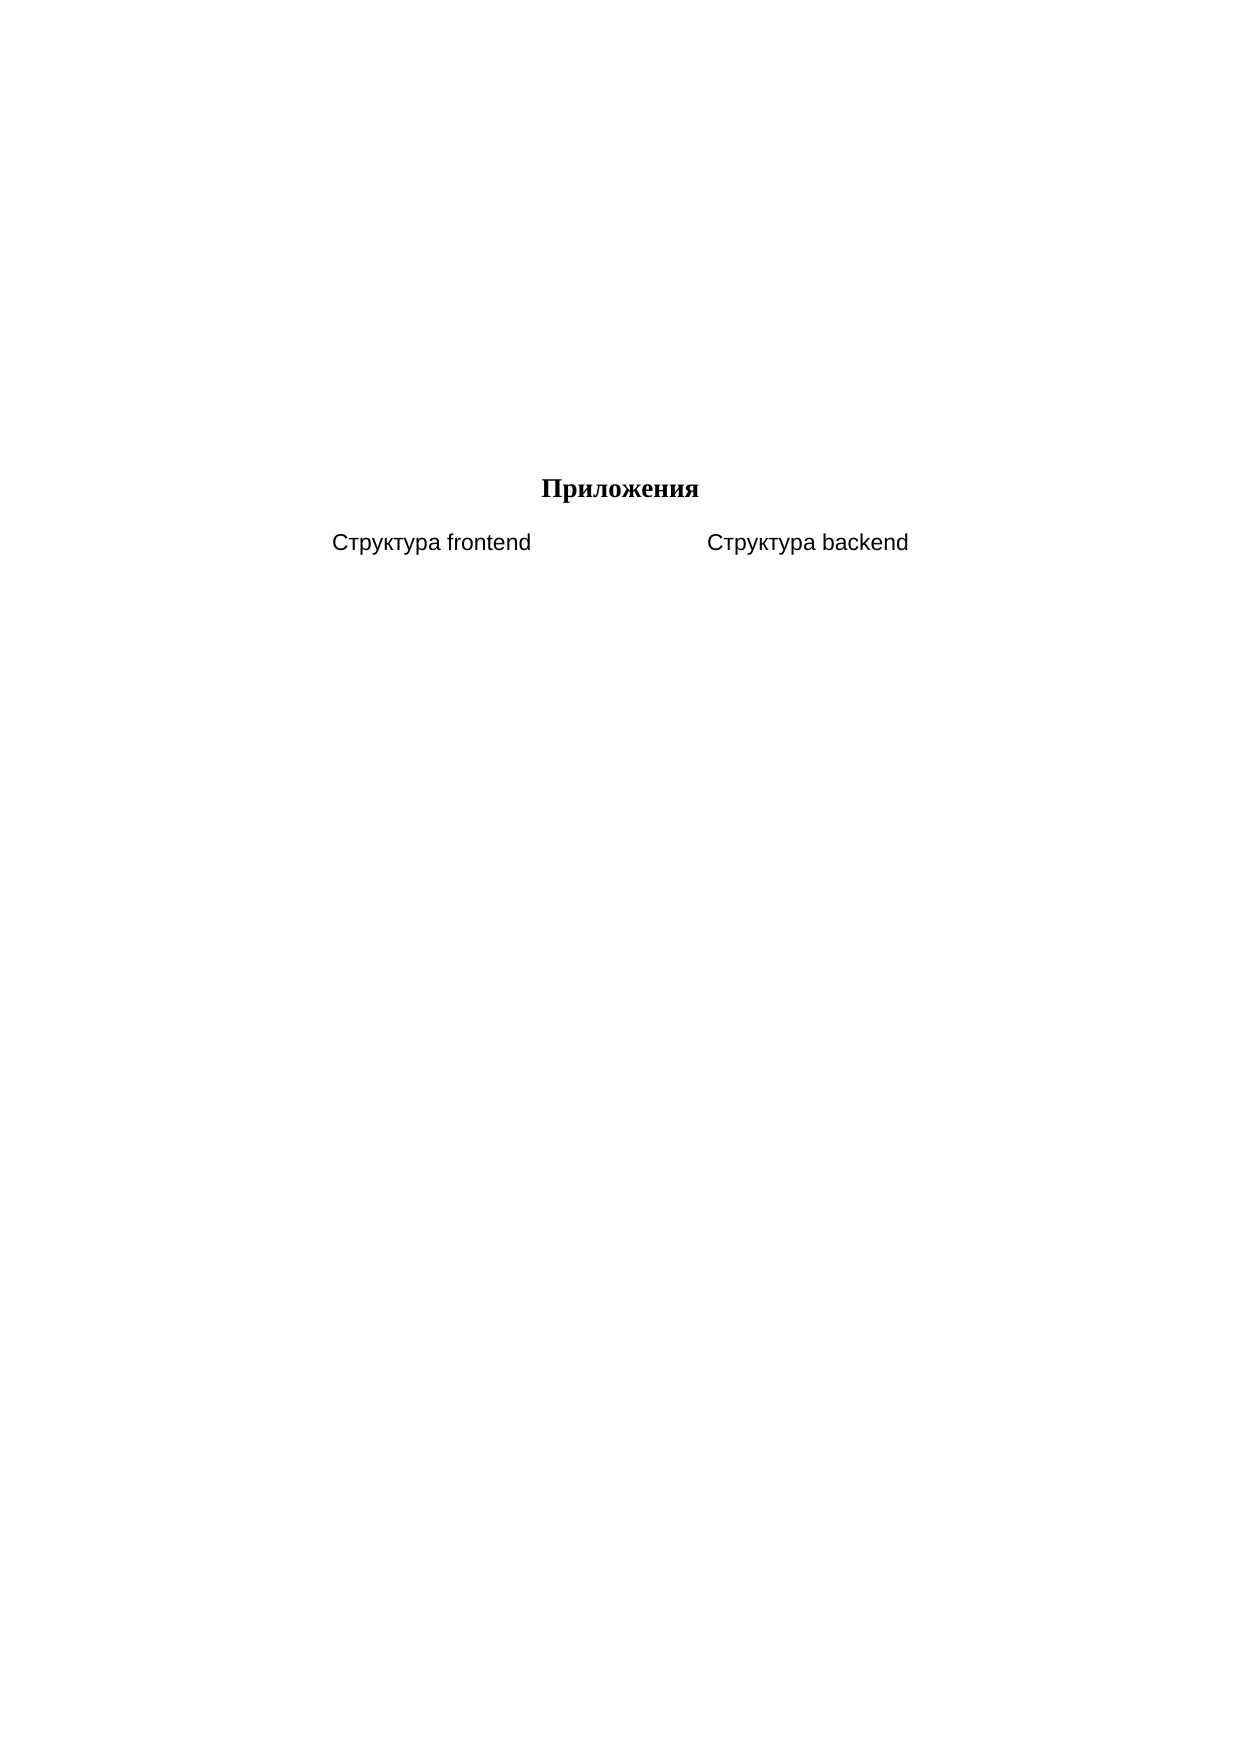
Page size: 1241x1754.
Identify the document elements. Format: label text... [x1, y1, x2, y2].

text Структура frontend Структура backend [150, 529, 1090, 555]
subtitle Приложения [150, 472, 1090, 504]
